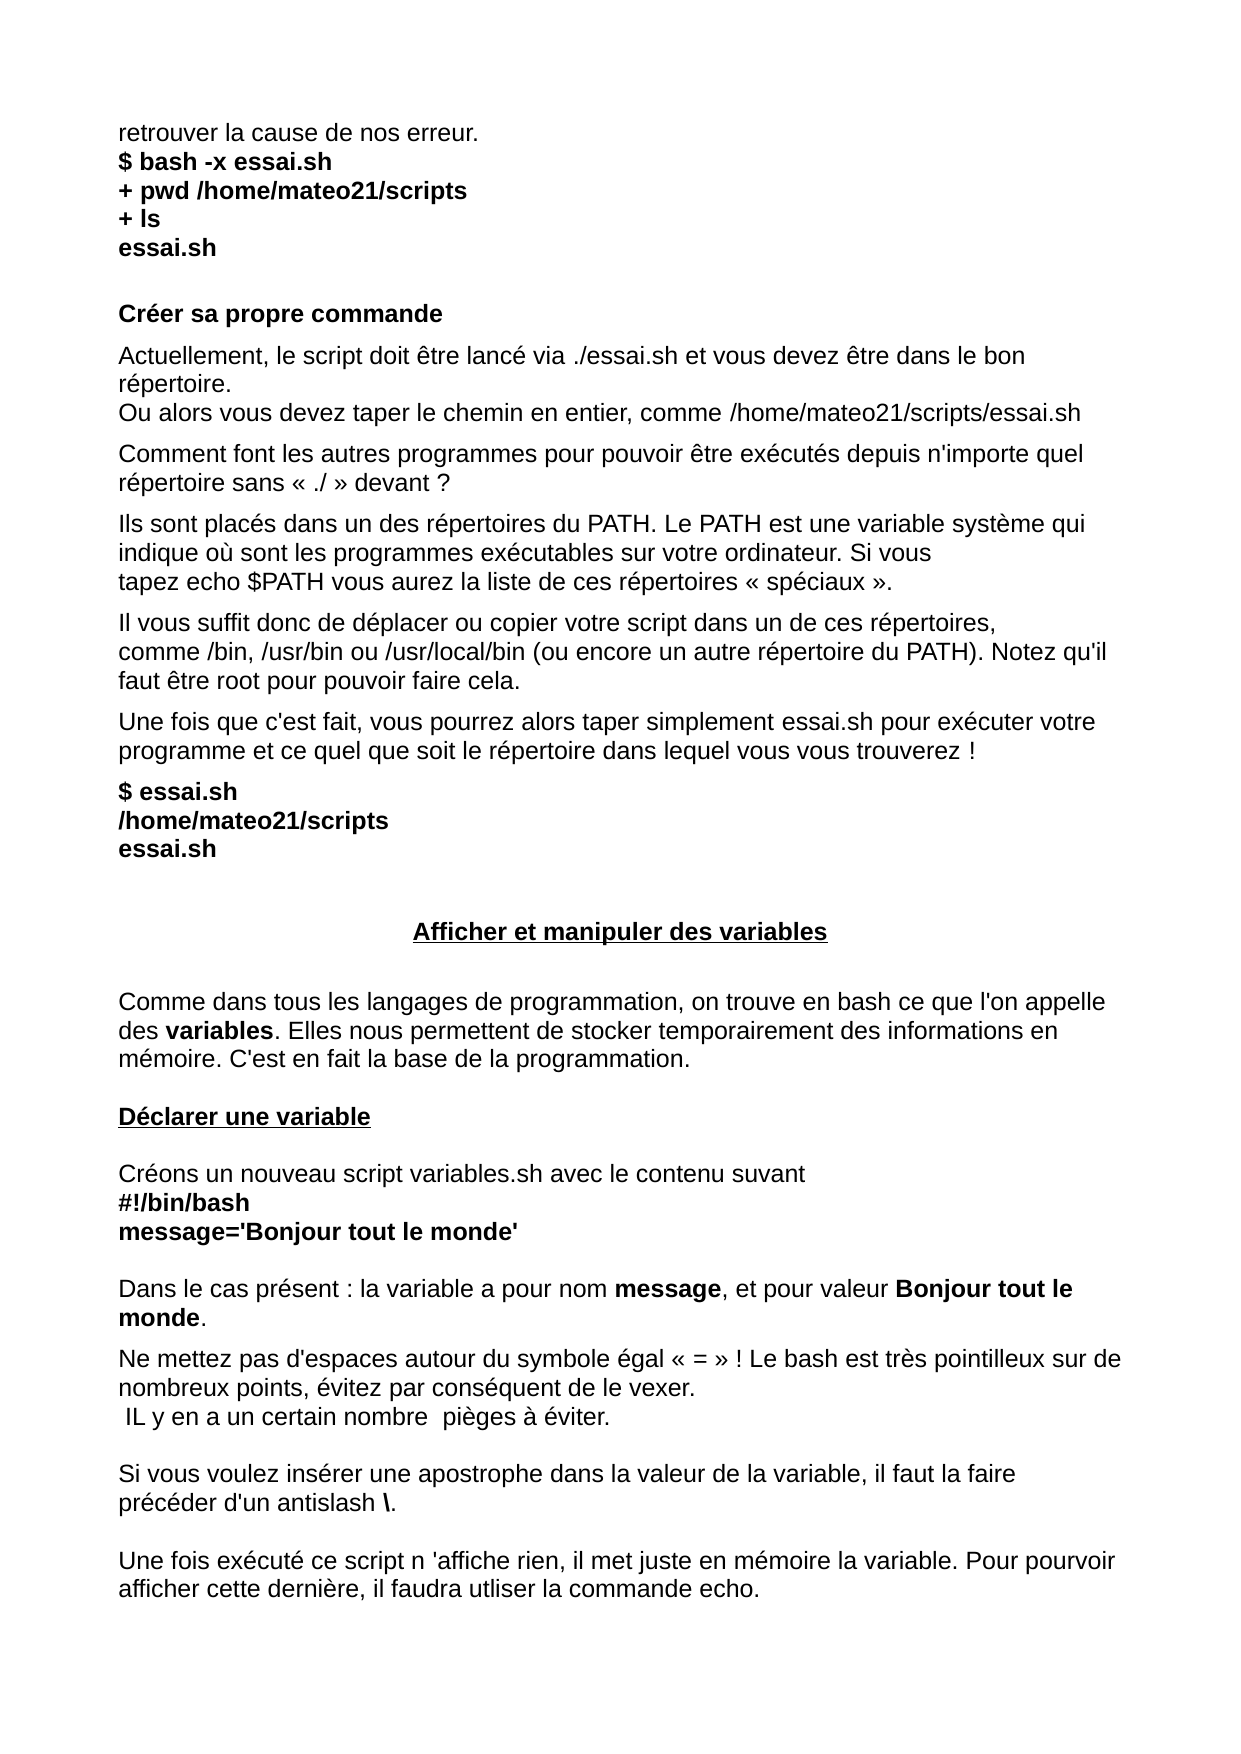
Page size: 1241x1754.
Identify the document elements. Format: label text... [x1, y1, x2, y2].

text Actuellement, le script doit être lancé via ./essai.sh et vous devez être dans le bon répertoire. Ou alors vous devez taper le chemin en entier, comme /home/mateo21/scripts/essai.sh [118, 341, 1122, 427]
text Si vous voulez insérer une apostrophe dans la valeur de la variable, il faut la faire précéder d'un antislash \. [118, 1459, 1122, 1517]
text Comme dans tous les langages de programmation, on trouve en bash ce que l'on appelle des variables. Elles nous permettent de stocker temporairement des informations en mémoire. C'est en fait la base de la programmation. [118, 958, 1122, 1073]
text Déclarer une variable [118, 1102, 1122, 1131]
text Ne mettez pas d'espaces autour du symbole égal « = » ! Le bash est très pointilleux sur de nombreux points, évitez par conséquent de le vexer. IL y en a un certain nombre pièges à éviter. [118, 1344, 1122, 1431]
text $ essai.sh /home/mateo21/scripts essai.sh [118, 777, 1122, 863]
text Comment font les autres programmes pour pouvoir être exécutés depuis n'importe quel répertoire sans « ./ » devant ? [118, 439, 1122, 497]
text Dans le cas présent : la variable a pour nom message, et pour valeur Bonjour tout le monde. [118, 1274, 1122, 1332]
text Créons un nouveau script variables.sh avec le contenu suvant [118, 1159, 1122, 1188]
subtitle Créer sa propre commande [118, 299, 1122, 328]
text Afficher et manipuler des variables [118, 917, 1122, 946]
text Une fois que c'est fait, vous pourrez alors taper simplement essai.sh pour exécuter votre programme et ce quel que soit le répertoire dans lequel vous vous trouverez ! [118, 707, 1122, 764]
text #!/bin/bash message='Bonjour tout le monde' [118, 1188, 1122, 1246]
text Une fois exécuté ce script n 'affiche rien, il met juste en mémoire la variable. Pour pourvoir afficher cette dernière, il faudra utliser la commande echo. [118, 1546, 1122, 1603]
text retrouver la cause de nos erreur. $ bash -x essai.sh + pwd /home/mateo21/scripts + ls essai.sh [118, 118, 1122, 262]
text Ils sont placés dans un des répertoires du PATH. Le PATH est une variable système qui indique où sont les programmes exécutables sur votre ordinateur. Si vous tapez echo $PATH vous aurez la liste de ces répertoires « spéciaux ». [118, 509, 1122, 596]
text Il vous suffit donc de déplacer ou copier votre script dans un de ces répertoires, comme /bin, /usr/bin ou /usr/local/bin (ou encore un autre répertoire du PATH). Notez qu'il faut être root pour pouvoir faire cela. [118, 608, 1122, 694]
